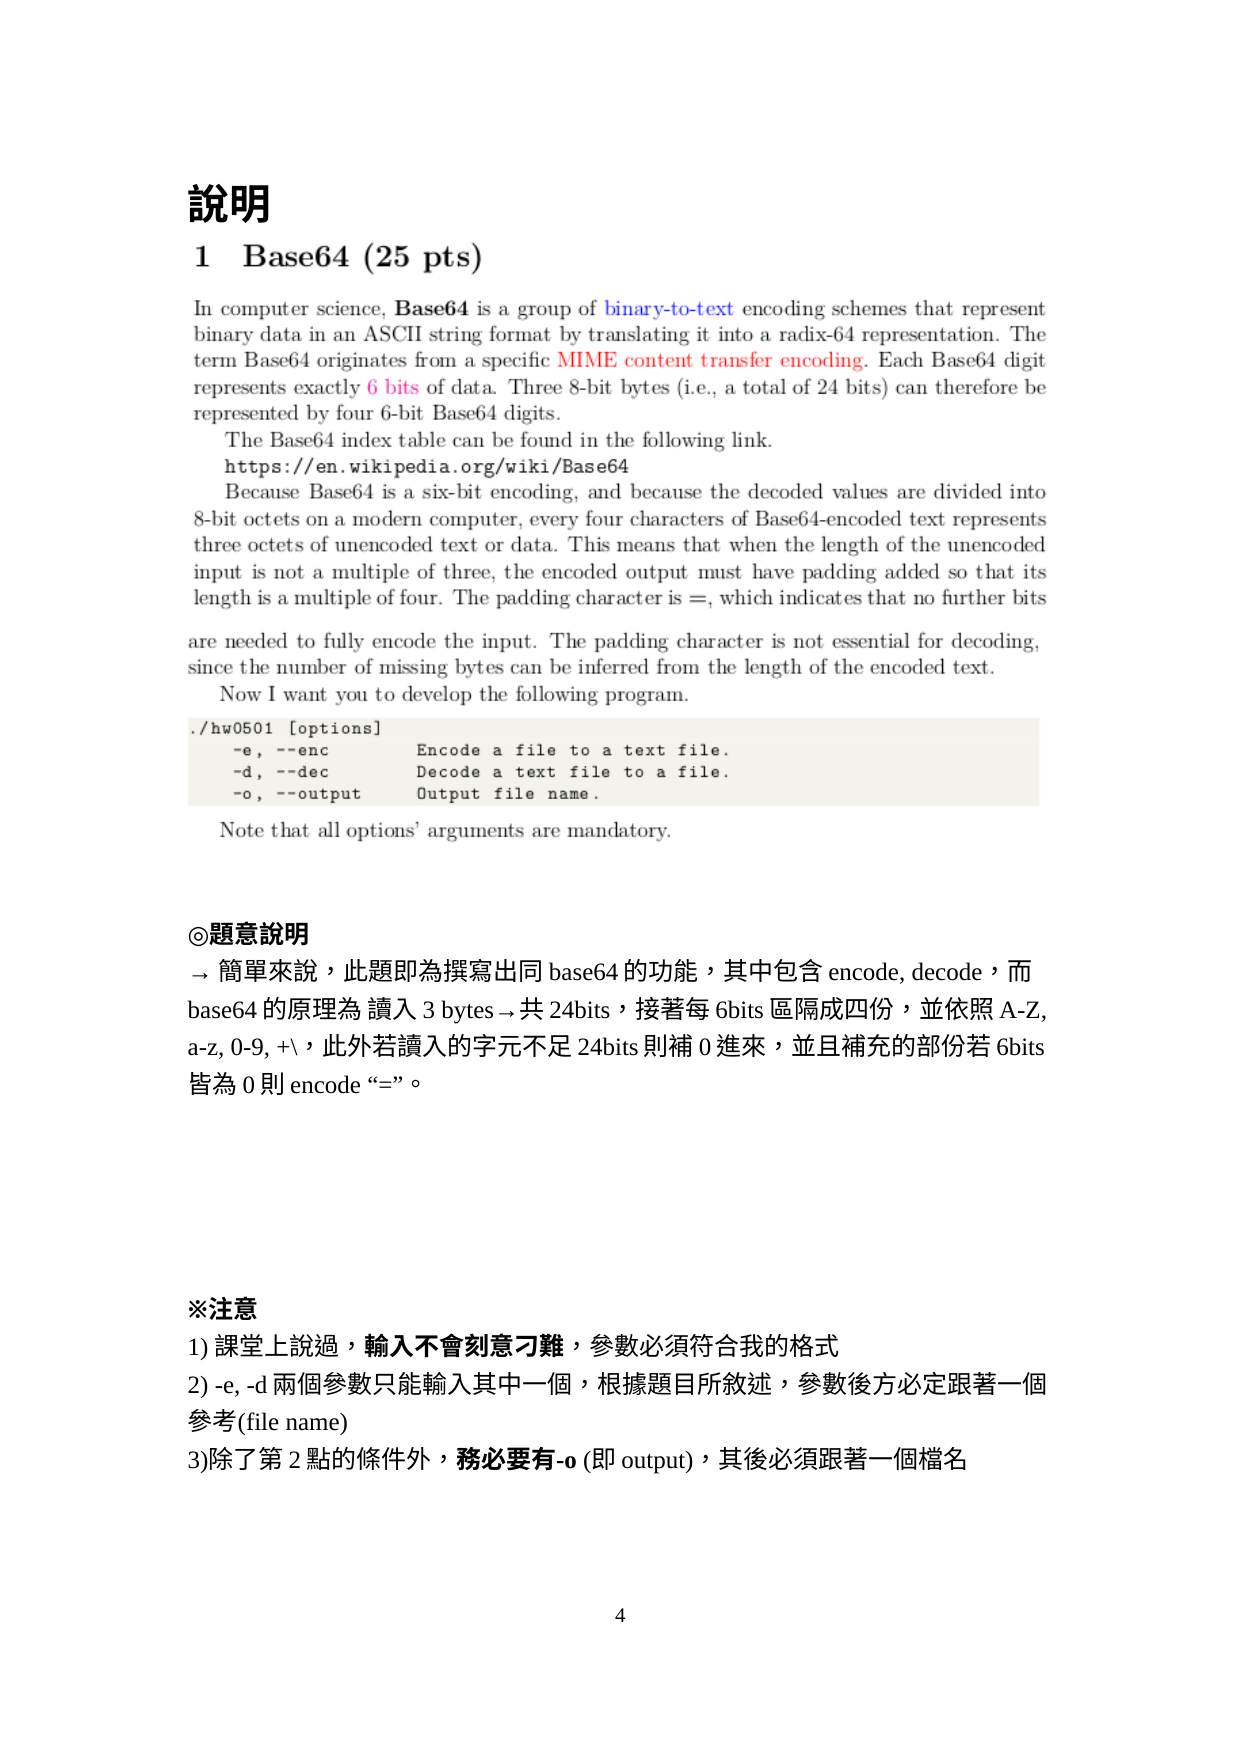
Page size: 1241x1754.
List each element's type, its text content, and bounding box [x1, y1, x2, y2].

text ◎題意說明 [187, 914, 1053, 951]
picture [187, 629, 1053, 848]
picture [187, 238, 1053, 614]
text → 簡單來說，此題即為撰寫出同base64的功能，其中包含encode, decode，而base64的原理為 讀入3 bytes→共24bits，接著每6bits區隔成四份，並依照A-Z, a-z, 0-9, +\，此外若讀入的字元不足24bits則補0進來，並且補充的部份若6bits皆為0則encode “=”。 [187, 951, 1053, 1101]
text 1) 課堂上說過，輸入不會刻意刁難，參數必須符合我的格式 [187, 1326, 1053, 1364]
text 3)除了第2點的條件外，務必要有-o (即output)，其後必須跟著一個檔名 [187, 1439, 1053, 1476]
text 2) -e, -d兩個參數只能輸入其中一個，根據題目所敘述，參數後方必定跟著一個參考(file name) [187, 1364, 1053, 1439]
text ※注意 [187, 1289, 1053, 1326]
text 說明 [187, 164, 1053, 238]
